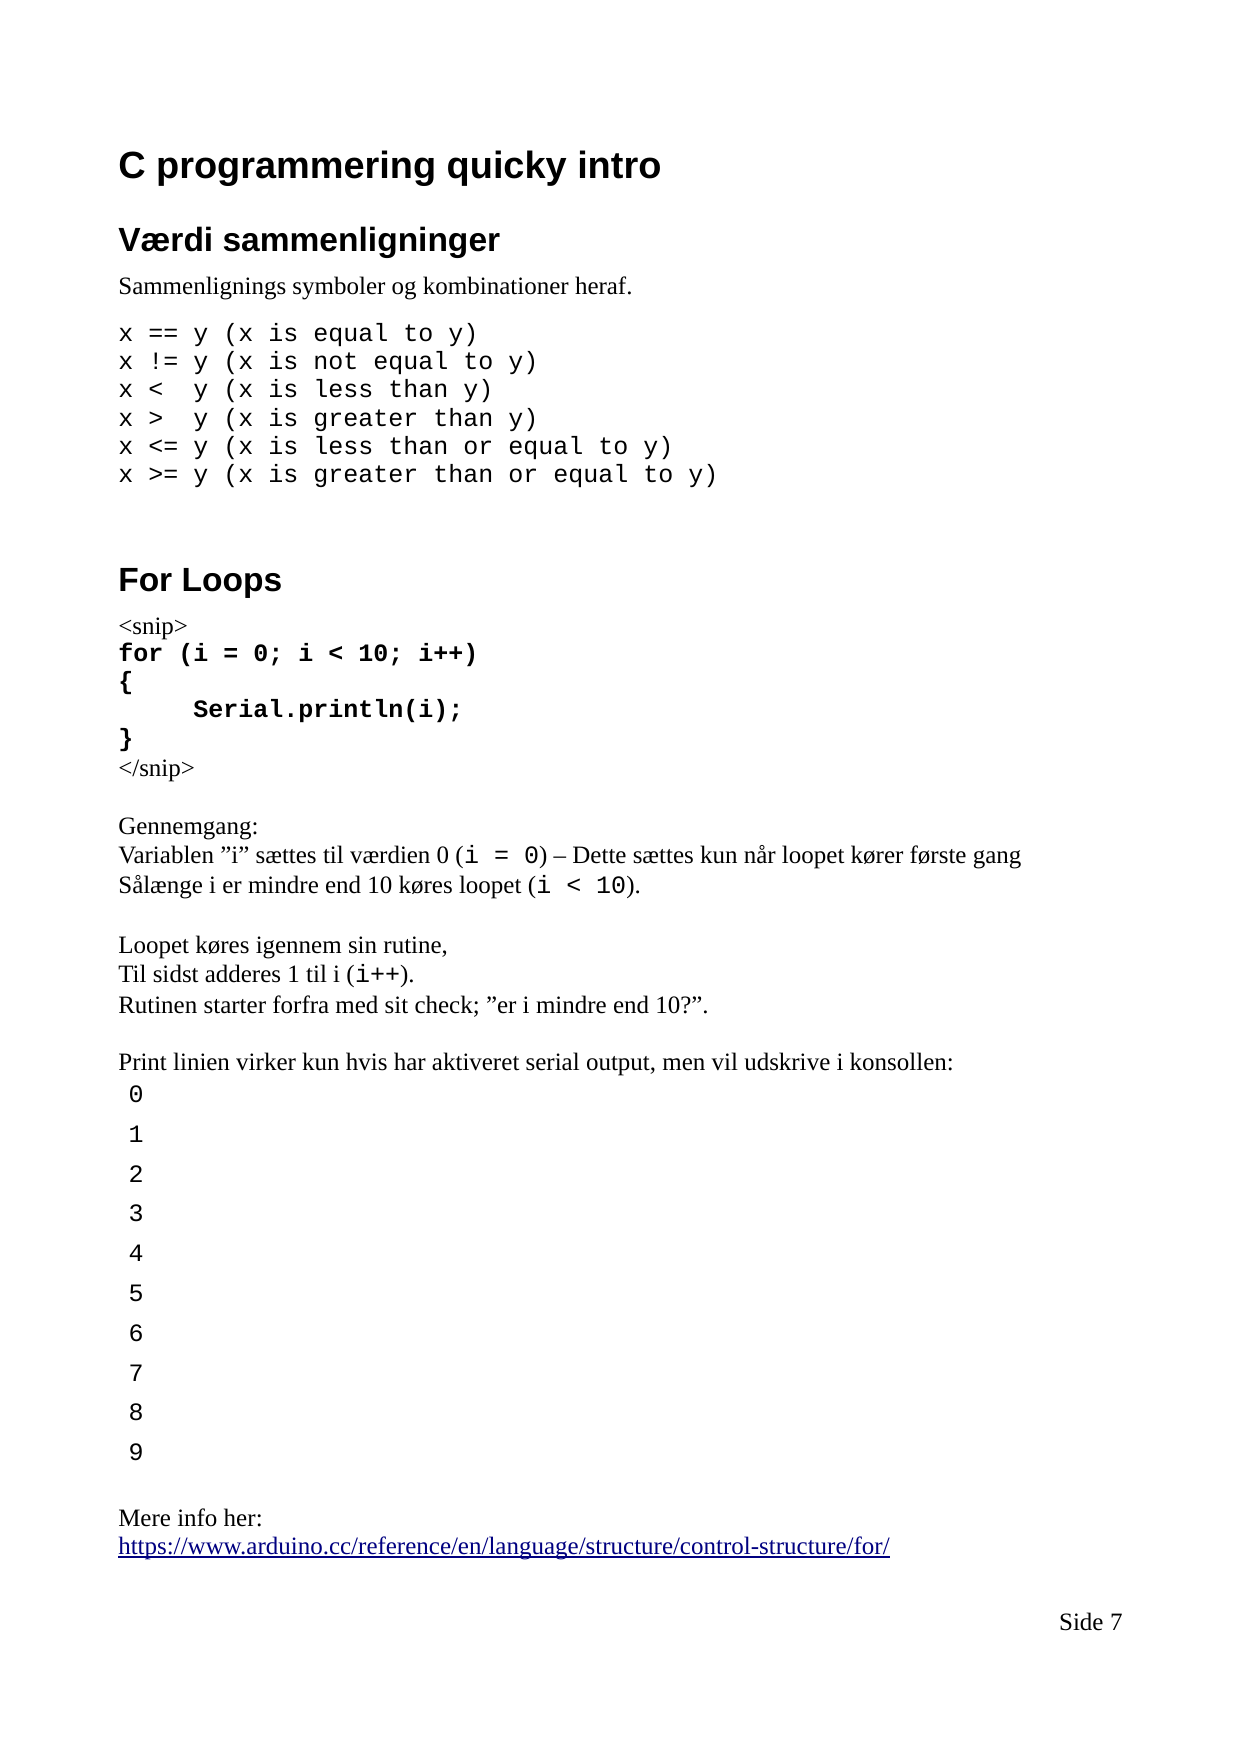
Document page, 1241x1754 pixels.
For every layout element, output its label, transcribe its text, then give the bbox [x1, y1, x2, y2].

text Mere info her: [118, 1503, 1122, 1531]
text Print linien virker kun hvis har aktiveret serial output, men vil udskrive i konsollen: [118, 1047, 1122, 1076]
text Variablen ”i” sættes til værdien 0 (i = 0) – Dette sættes kun når loopet kører første gang [118, 840, 1122, 871]
text https://www.arduino.cc/reference/en/language/structure/control-structure/for/ [118, 1531, 1122, 1560]
text Gennemgang: [118, 811, 1122, 840]
table_cell 1 [118, 1116, 153, 1156]
subtitle For Loops [118, 560, 1122, 599]
table_cell 4 [118, 1235, 153, 1275]
text Til sidst adderes 1 til i (i++). [118, 959, 1122, 990]
text x < y (x is less than y) [118, 377, 1122, 405]
table_cell 9 [118, 1434, 153, 1474]
text x <= y (x is less than or equal to y) [118, 434, 1122, 462]
table_cell 6 [118, 1315, 153, 1354]
table_header 0 [118, 1076, 153, 1116]
table_cell 8 [118, 1394, 153, 1434]
text Sammenlignings symboler og kombinationer heraf. [118, 271, 1122, 300]
table_cell 5 [118, 1275, 153, 1315]
text Rutinen starter forfra med sit check; ”er i mindre end 10?”. [118, 990, 1122, 1018]
subtitle C programmering quicky intro [118, 143, 1122, 187]
text <snip> [118, 611, 1122, 640]
text x > y (x is greater than y) [118, 405, 1122, 434]
subtitle Værdi sammenligninger [118, 220, 1122, 259]
text </snip> [118, 753, 1122, 782]
text } [118, 725, 1122, 753]
table_cell 7 [118, 1355, 153, 1394]
text x != y (x is not equal to y) [118, 349, 1122, 377]
text for (i = 0; i < 10; i++) [118, 640, 1122, 668]
text Loopet køres igennem sin rutine, [118, 930, 1122, 959]
text x == y (x is equal to y) [118, 320, 1122, 349]
text x >= y (x is greater than or equal to y) [118, 462, 1122, 490]
text { [118, 668, 1122, 697]
table_cell 2 [118, 1156, 153, 1195]
text Serial.println(i); [118, 697, 1122, 725]
text Sålænge i er mindre end 10 køres loopet (i < 10). [118, 871, 1122, 901]
table_cell 3 [118, 1195, 153, 1235]
